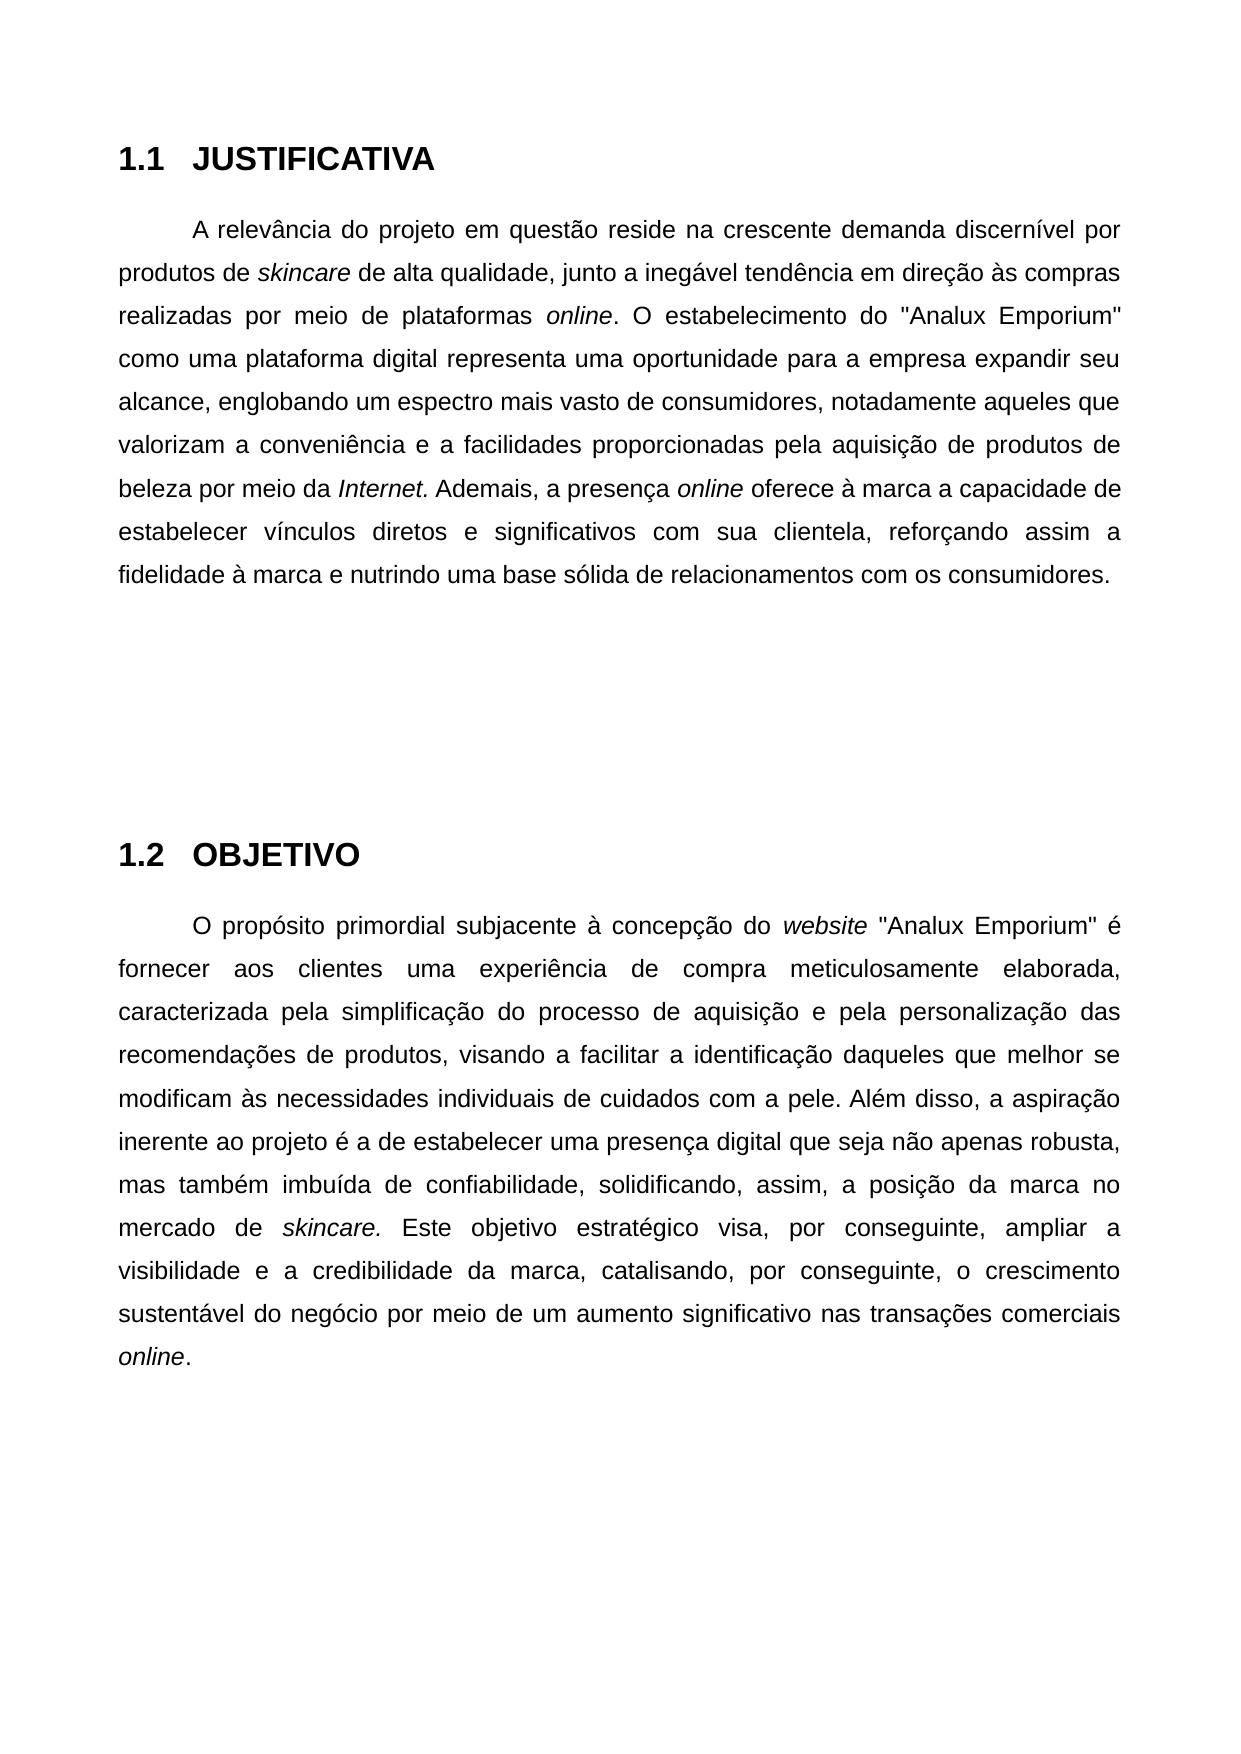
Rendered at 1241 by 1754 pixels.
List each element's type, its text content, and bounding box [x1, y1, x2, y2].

text A relevância do projeto em questão reside na crescente demanda discernível por produtos de skincare de alta qualidade, junto a inegável tendência em direção às compras realizadas por meio de plataformas online. O estabelecimento do "Analux Emporium" como uma plataforma digital representa uma oportunidade para a empresa expandir seu alcance, englobando um espectro mais vasto de consumidores, notadamente aqueles que valorizam a conveniência e a facilidades proporcionadas pela aquisição de produtos de beleza por meio da Internet. Ademais, a presença online oferece à marca a capacidade de estabelecer vínculos diretos e significativos com sua clientela, reforçando assim a fidelidade à marca e nutrindo uma base sólida de relacionamentos com os consumidores. [118, 215, 1122, 589]
text O propósito primordial subjacente à concepção do website "Analux Emporium" é fornecer aos clientes uma experiência de compra meticulosamente elaborada, caracterizada pela simplificação do processo de aquisição e pela personalização das recomendações de produtos, visando a facilitar a identificação daqueles que melhor se modificam às necessidades individuais de cuidados com a pele. Além disso, a aspiração inerente ao projeto é a de estabelecer uma presença digital que seja não apenas robusta, mas também imbuída de confiabilidade, solidificando, assim, a posição da marca no mercado de skincare. Este objetivo estratégico visa, por conseguinte, ampliar a visibilidade e a credibilidade da marca, catalisando, por conseguinte, o crescimento sustentável do negócio por meio de um aumento significativo nas transações comerciais online. [118, 911, 1122, 1371]
subtitle JUSTIFICATIVA [118, 139, 1122, 177]
subtitle OBJETIVO [118, 835, 1122, 873]
